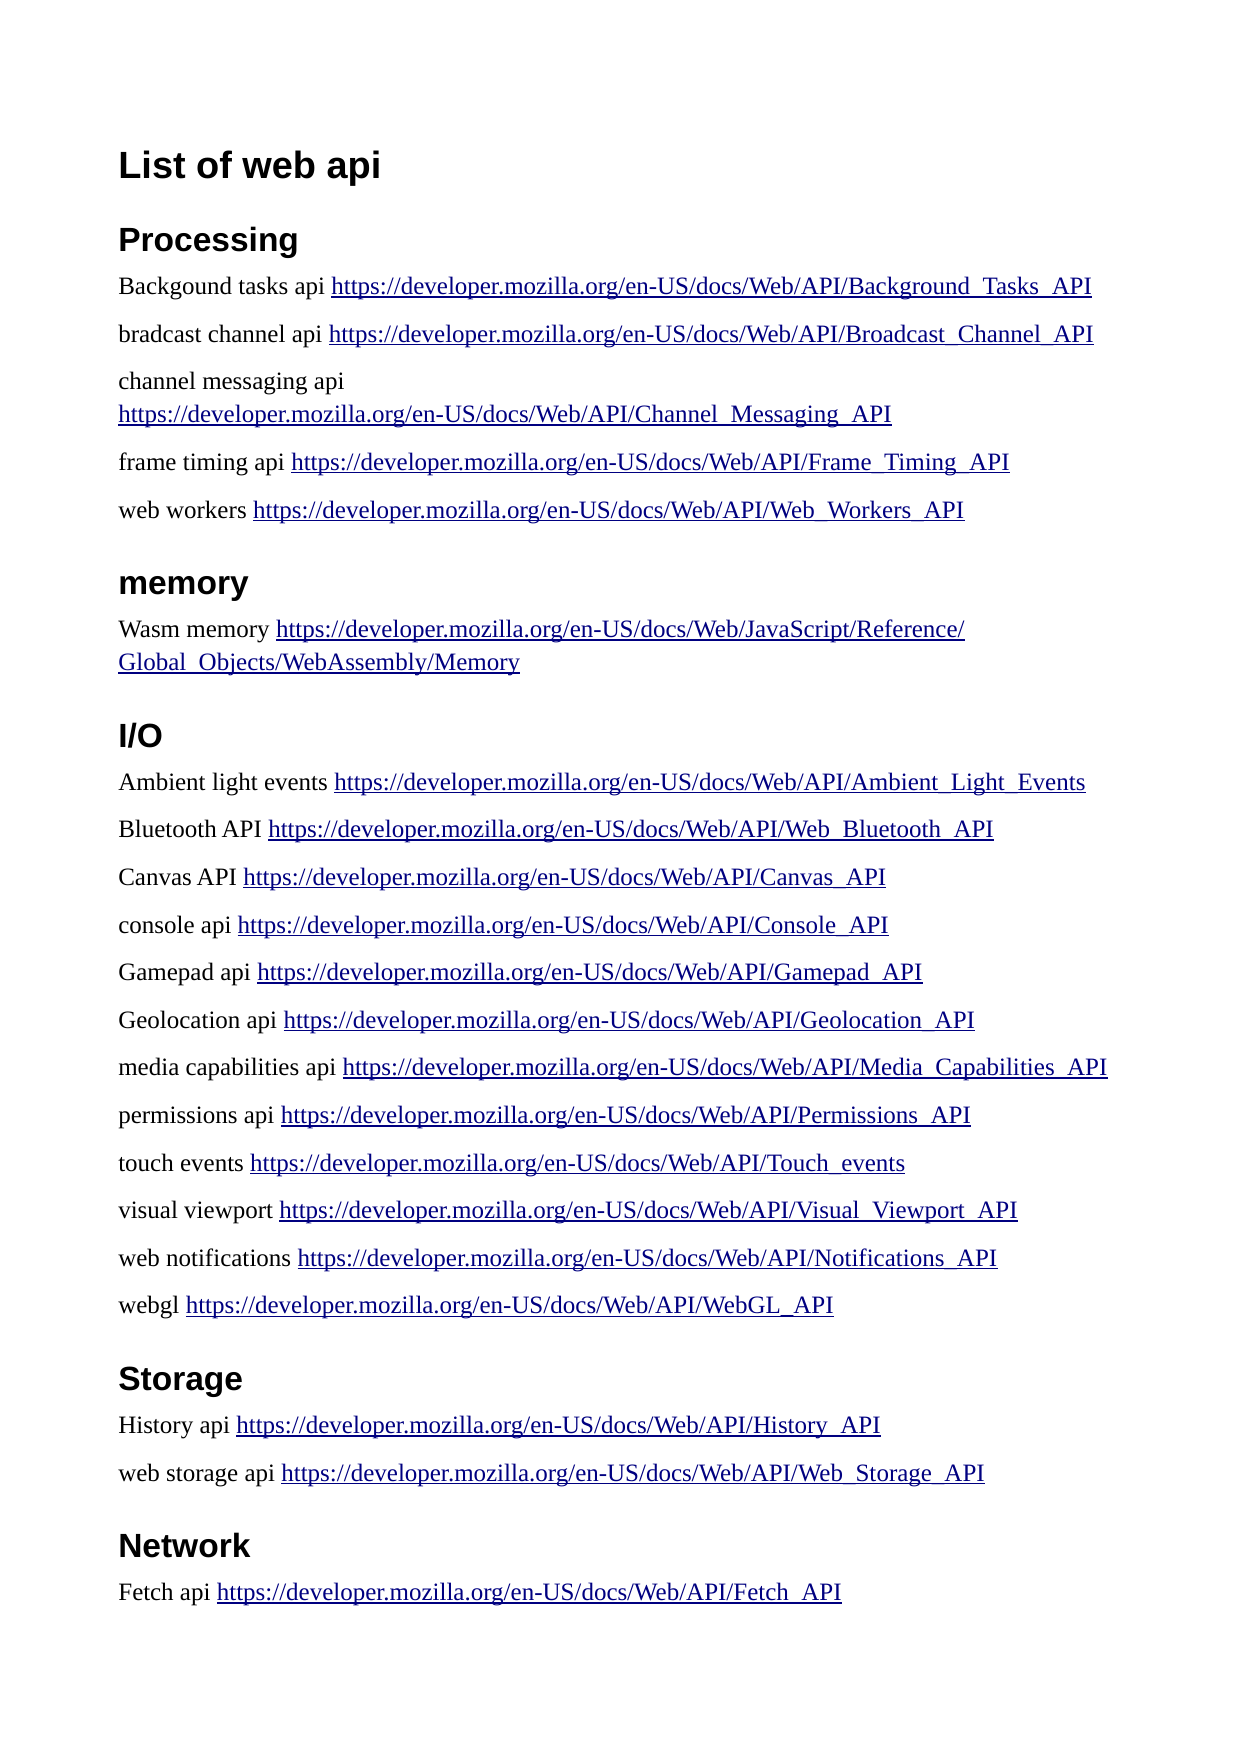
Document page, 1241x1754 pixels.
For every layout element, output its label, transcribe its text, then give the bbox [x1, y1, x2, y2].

text console api https://developer.mozilla.org/en-US/docs/Web/API/Console_API [118, 910, 1122, 938]
subtitle memory [118, 563, 1122, 602]
text Fetch api https://developer.mozilla.org/en-US/docs/Web/API/Fetch_API [118, 1577, 1122, 1606]
subtitle Storage [118, 1359, 1122, 1398]
text bradcast channel api https://developer.mozilla.org/en-US/docs/Web/API/Broadcast_Channel_API [118, 319, 1122, 348]
text Backgound tasks api https://developer.mozilla.org/en-US/docs/Web/API/Background_Tasks_API [118, 271, 1122, 300]
text web workers https://developer.mozilla.org/en-US/docs/Web/API/Web_Workers_API [118, 495, 1122, 523]
subtitle Processing [118, 220, 1122, 259]
text touch events https://developer.mozilla.org/en-US/docs/Web/API/Touch_events [118, 1148, 1122, 1176]
text visual viewport https://developer.mozilla.org/en-US/docs/Web/API/Visual_Viewport_API [118, 1195, 1122, 1224]
text frame timing api https://developer.mozilla.org/en-US/docs/Web/API/Frame_Timing_API [118, 447, 1122, 476]
text Geolocation api https://developer.mozilla.org/en-US/docs/Web/API/Geolocation_API [118, 1005, 1122, 1034]
text webgl https://developer.mozilla.org/en-US/docs/Web/API/WebGL_API [118, 1291, 1122, 1319]
text web notifications https://developer.mozilla.org/en-US/docs/Web/API/Notifications_API [118, 1243, 1122, 1272]
text Bluetooth API https://developer.mozilla.org/en-US/docs/Web/API/Web_Bluetooth_API [118, 814, 1122, 843]
text media capabilities api https://developer.mozilla.org/en-US/docs/Web/API/Media_Capabilities_API [118, 1052, 1122, 1081]
subtitle Network [118, 1526, 1122, 1565]
text channel messaging api https://developer.mozilla.org/en-US/docs/Web/API/Channel_Messaging_API [118, 366, 1122, 428]
text Ambient light events https://developer.mozilla.org/en-US/docs/Web/API/Ambient_Light_Events [118, 767, 1122, 796]
text Canvas API https://developer.mozilla.org/en-US/docs/Web/API/Canvas_API [118, 862, 1122, 891]
text permissions api https://developer.mozilla.org/en-US/docs/Web/API/Permissions_API [118, 1100, 1122, 1129]
text web storage api https://developer.mozilla.org/en-US/docs/Web/API/Web_Storage_API [118, 1458, 1122, 1486]
subtitle I/O [118, 716, 1122, 754]
text Wasm memory https://developer.mozilla.org/en-US/docs/Web/JavaScript/Reference/Global_Objects/WebAssembly/Memory [118, 614, 1122, 676]
text History api https://developer.mozilla.org/en-US/docs/Web/API/History_API [118, 1410, 1122, 1439]
subtitle List of web api [118, 143, 1122, 187]
text Gamepad api https://developer.mozilla.org/en-US/docs/Web/API/Gamepad_API [118, 957, 1122, 986]
